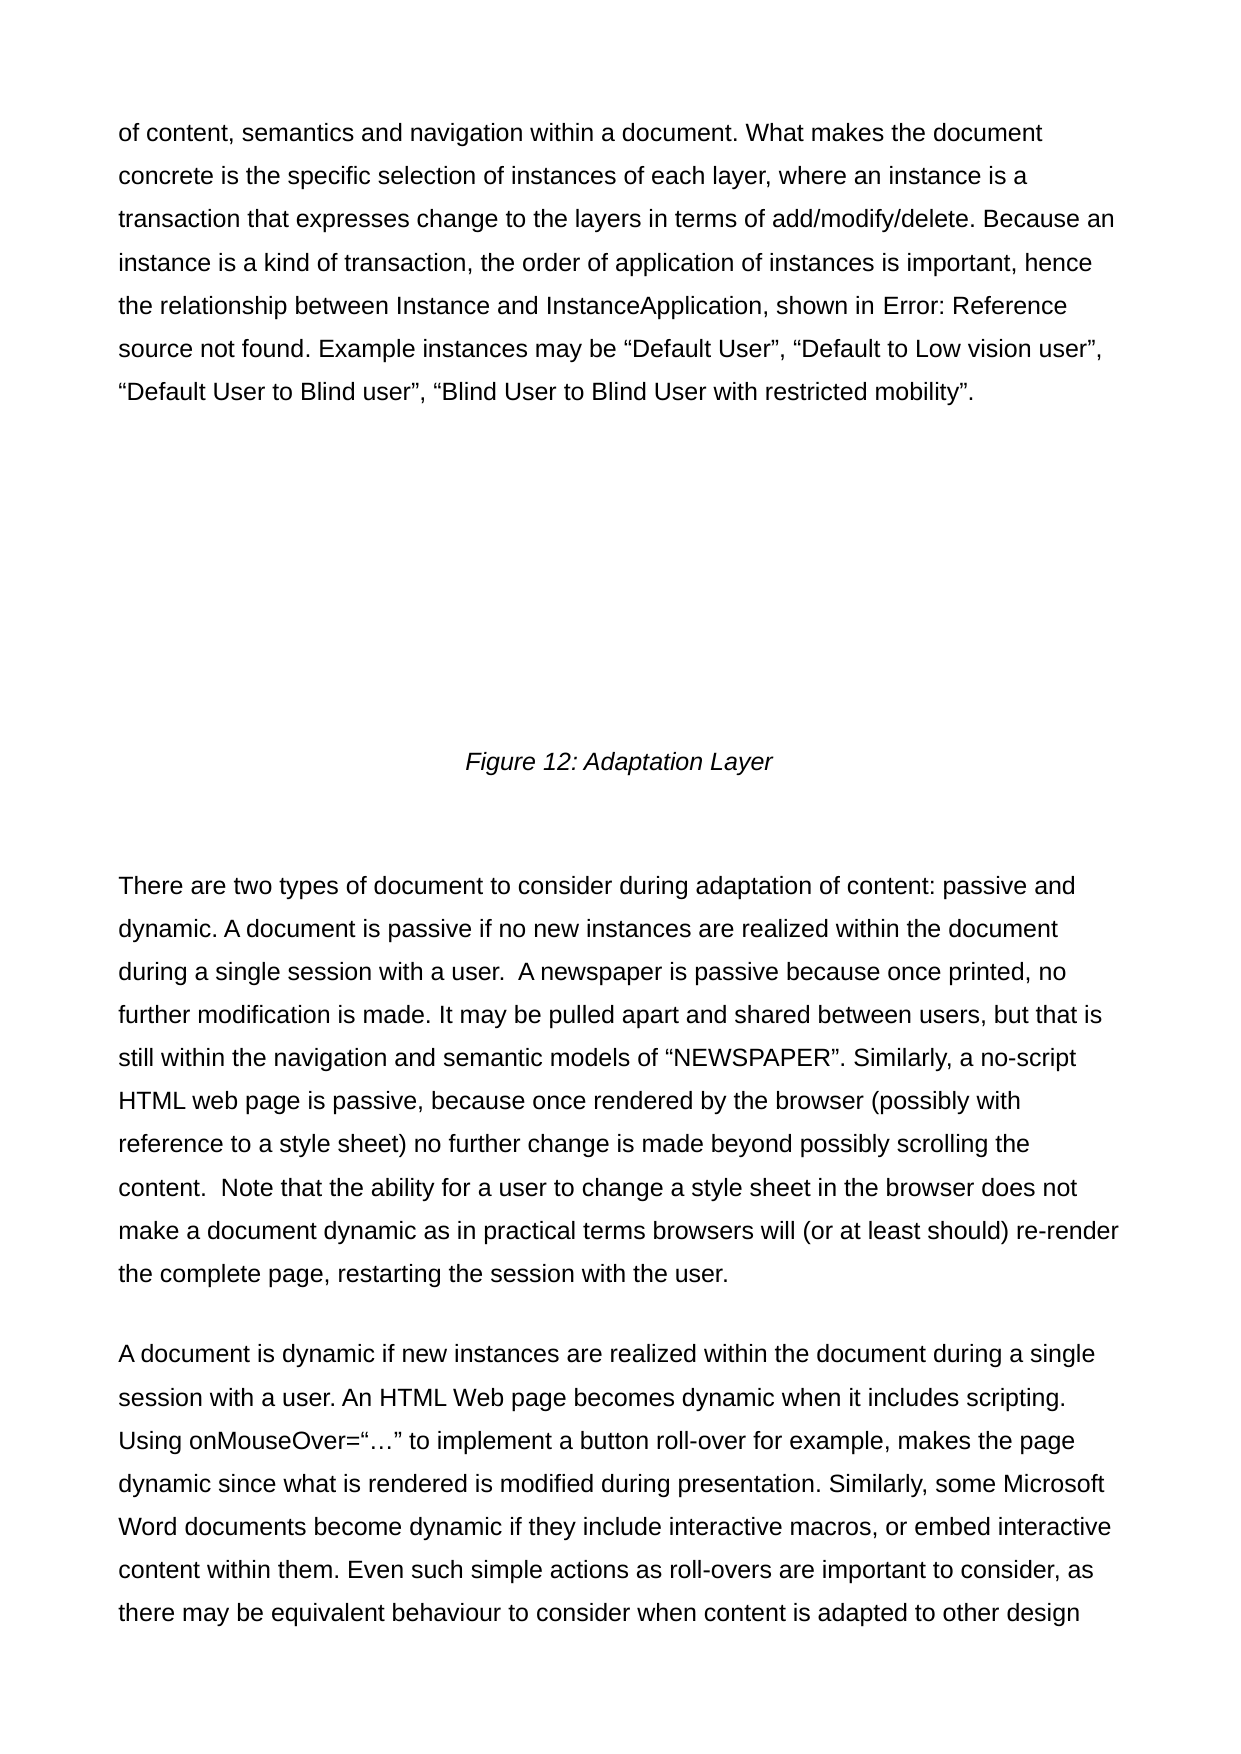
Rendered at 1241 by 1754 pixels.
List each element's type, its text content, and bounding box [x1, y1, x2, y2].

text A document is dynamic if new instances are realized within the document during a single session with a user. An HTML Web page becomes dynamic when it includes scripting. Using onMouseOver=“…” to implement a button roll-over for example, makes the page dynamic since what is rendered is modified during presentation. Similarly, some Microsoft Word documents become dynamic if they include interactive macros, or embed interactive content within them. Even such simple actions as roll-overs are important to consider, as there may be equivalent behaviour to consider when content is adapted to other design [118, 1339, 1122, 1627]
text There are two types of document to consider during adaptation of content: passive and dynamic. A document is passive if no new instances are realized within the document during a single session with a user. A newspaper is passive because once printed, no further modification is made. It may be pulled apart and shared between users, but that is still within the navigation and semantic models of “NEWSPAPER”. Similarly, a no-script HTML web page is passive, because once rendered by the browser (possibly with reference to a style sheet) no further change is made beyond possibly scrolling the content. Note that the ability for a user to change a style sheet in the browser does not make a document dynamic as in practical terms browsers will (or at least should) re-render the complete page, restarting the session with the user. [118, 871, 1122, 1288]
text The Content, Semantics, Inventory and Navigation Layers describe possible organizations of content, semantics and navigation within a document. What makes the document concrete is the specific selection of instances of each layer, where an instance is a transaction that expresses change to the layers in terms of add/modify/delete. Because an instance is a kind of transaction, the order of application of instances is important, hence the relationship between Instance and InstanceApplication, shown in Figure 12. Example instances may be “Default User”, “Default to Low vision user”, “Default User to Blind user”, “Blind User to Blind User with restricted mobility”. [118, 118, 1122, 406]
text Figure 12: Adaptation Layer [287, 445, 953, 776]
